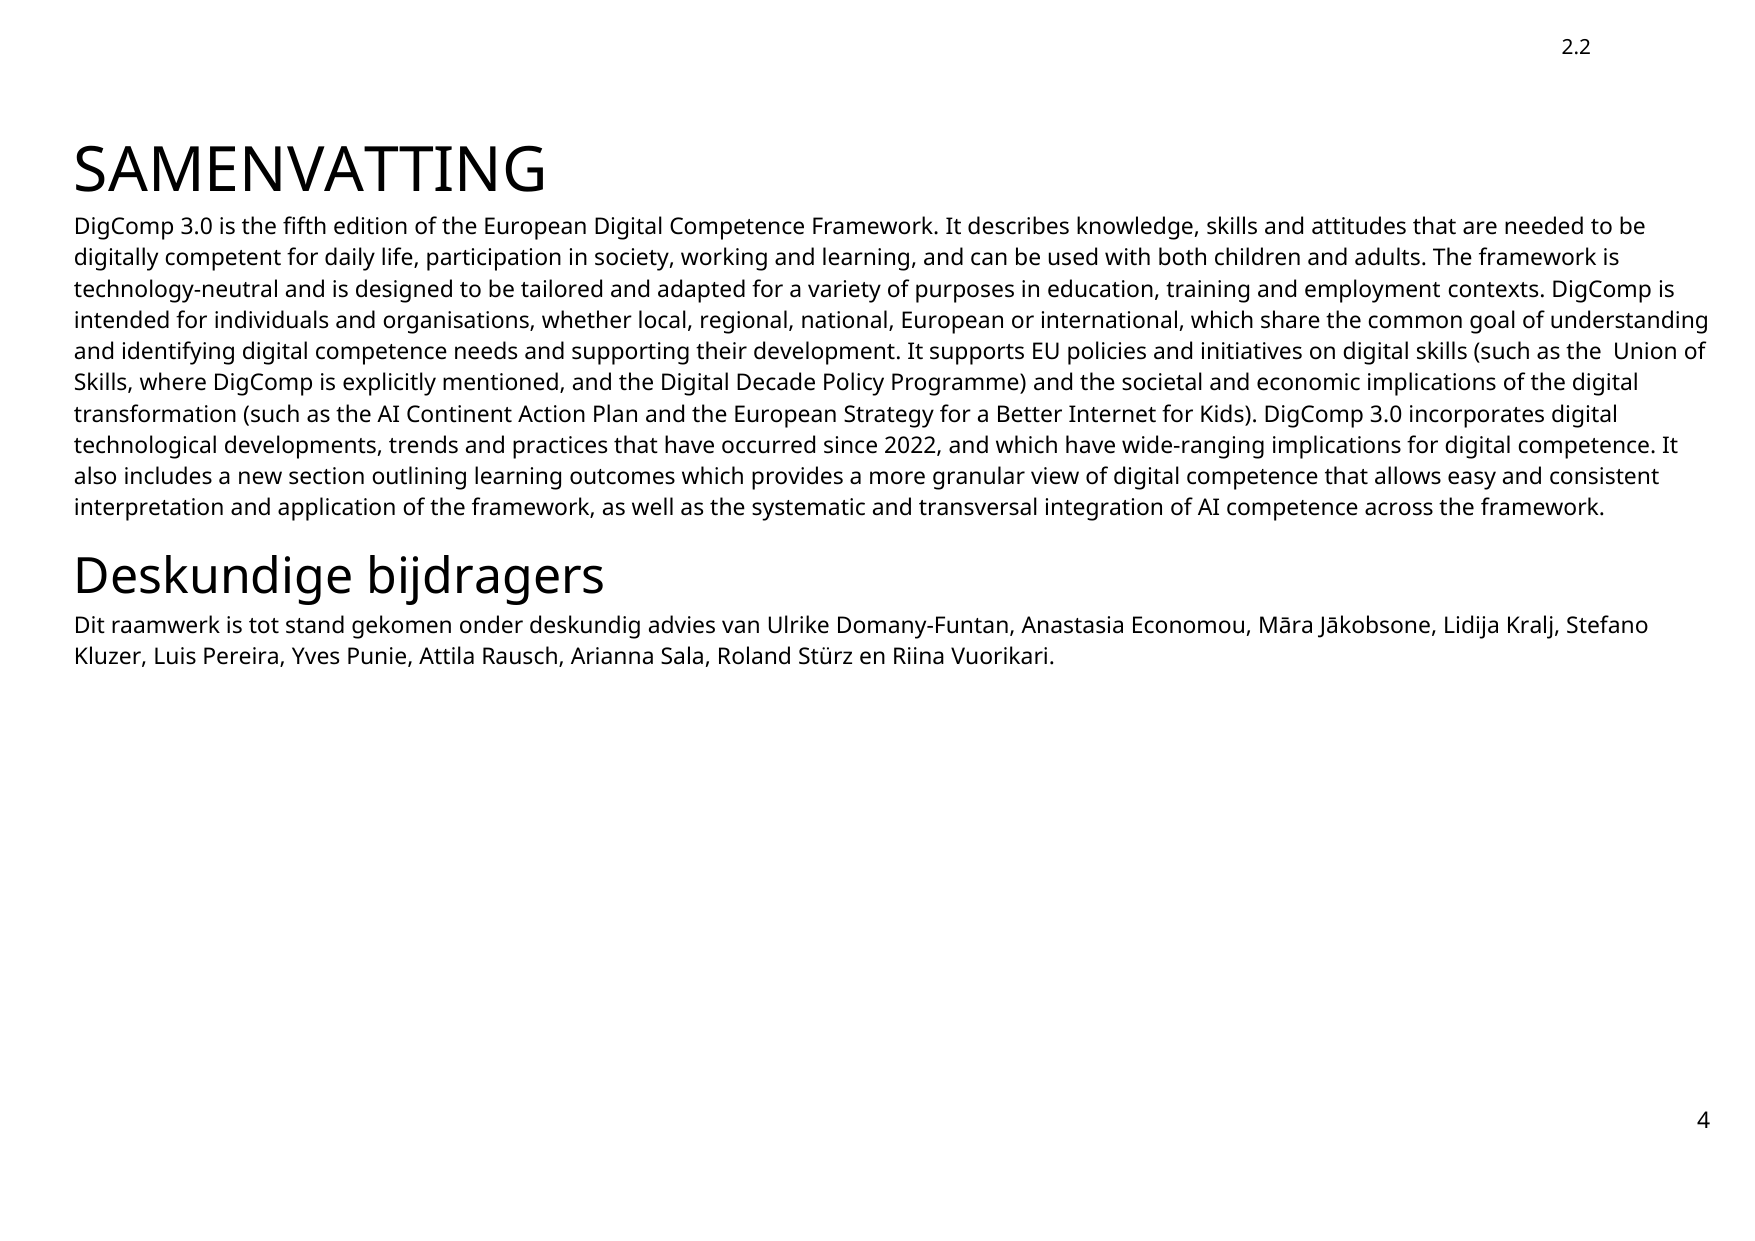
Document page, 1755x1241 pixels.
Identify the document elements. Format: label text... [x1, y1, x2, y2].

subtitle Deskundige bijdragers [74, 540, 1710, 608]
text Dit raamwerk is tot stand gekomen onder deskundig advies van Ulrike Domany-Funtan, Anastasia Economou, Māra Jākobsone, Lidija Kralj, Stefano Kluzer, Luis Pereira, Yves Punie, Attila Rausch, Arianna Sala, Roland Stürz en Riina Vuorikari. [74, 608, 1710, 671]
subtitle SAMENVATTING [74, 125, 1710, 210]
text DigComp 3.0 is the fifth edition of the European Digital Competence Framework. It describes knowledge, skills and attitudes that are needed to be digitally competent for daily life, participation in society, working and learning, and can be used with both children and adults. The framework is technology-neutral and is designed to be tailored and adapted for a variety of purposes in education, training and employment contexts. DigComp is intended for individuals and organisations, whether local, regional, national, European or international, which share the common goal of understanding and identifying digital competence needs and supporting their development. It supports EU policies and initiatives on digital skills (such as the Union of Skills, where DigComp is explicitly mentioned, and the Digital Decade Policy Programme) and the societal and economic implications of the digital transformation (such as the AI Continent Action Plan and the European Strategy for a Better Internet for Kids). DigComp 3.0 incorporates digital technological developments, trends and practices that have occurred since 2022, and which have wide-ranging implications for digital competence. It also includes a new section outlining learning outcomes which provides a more granular view of digital competence that allows easy and consistent interpretation and application of the framework, as well as the systematic and transversal integration of AI competence across the framework. [74, 210, 1710, 522]
